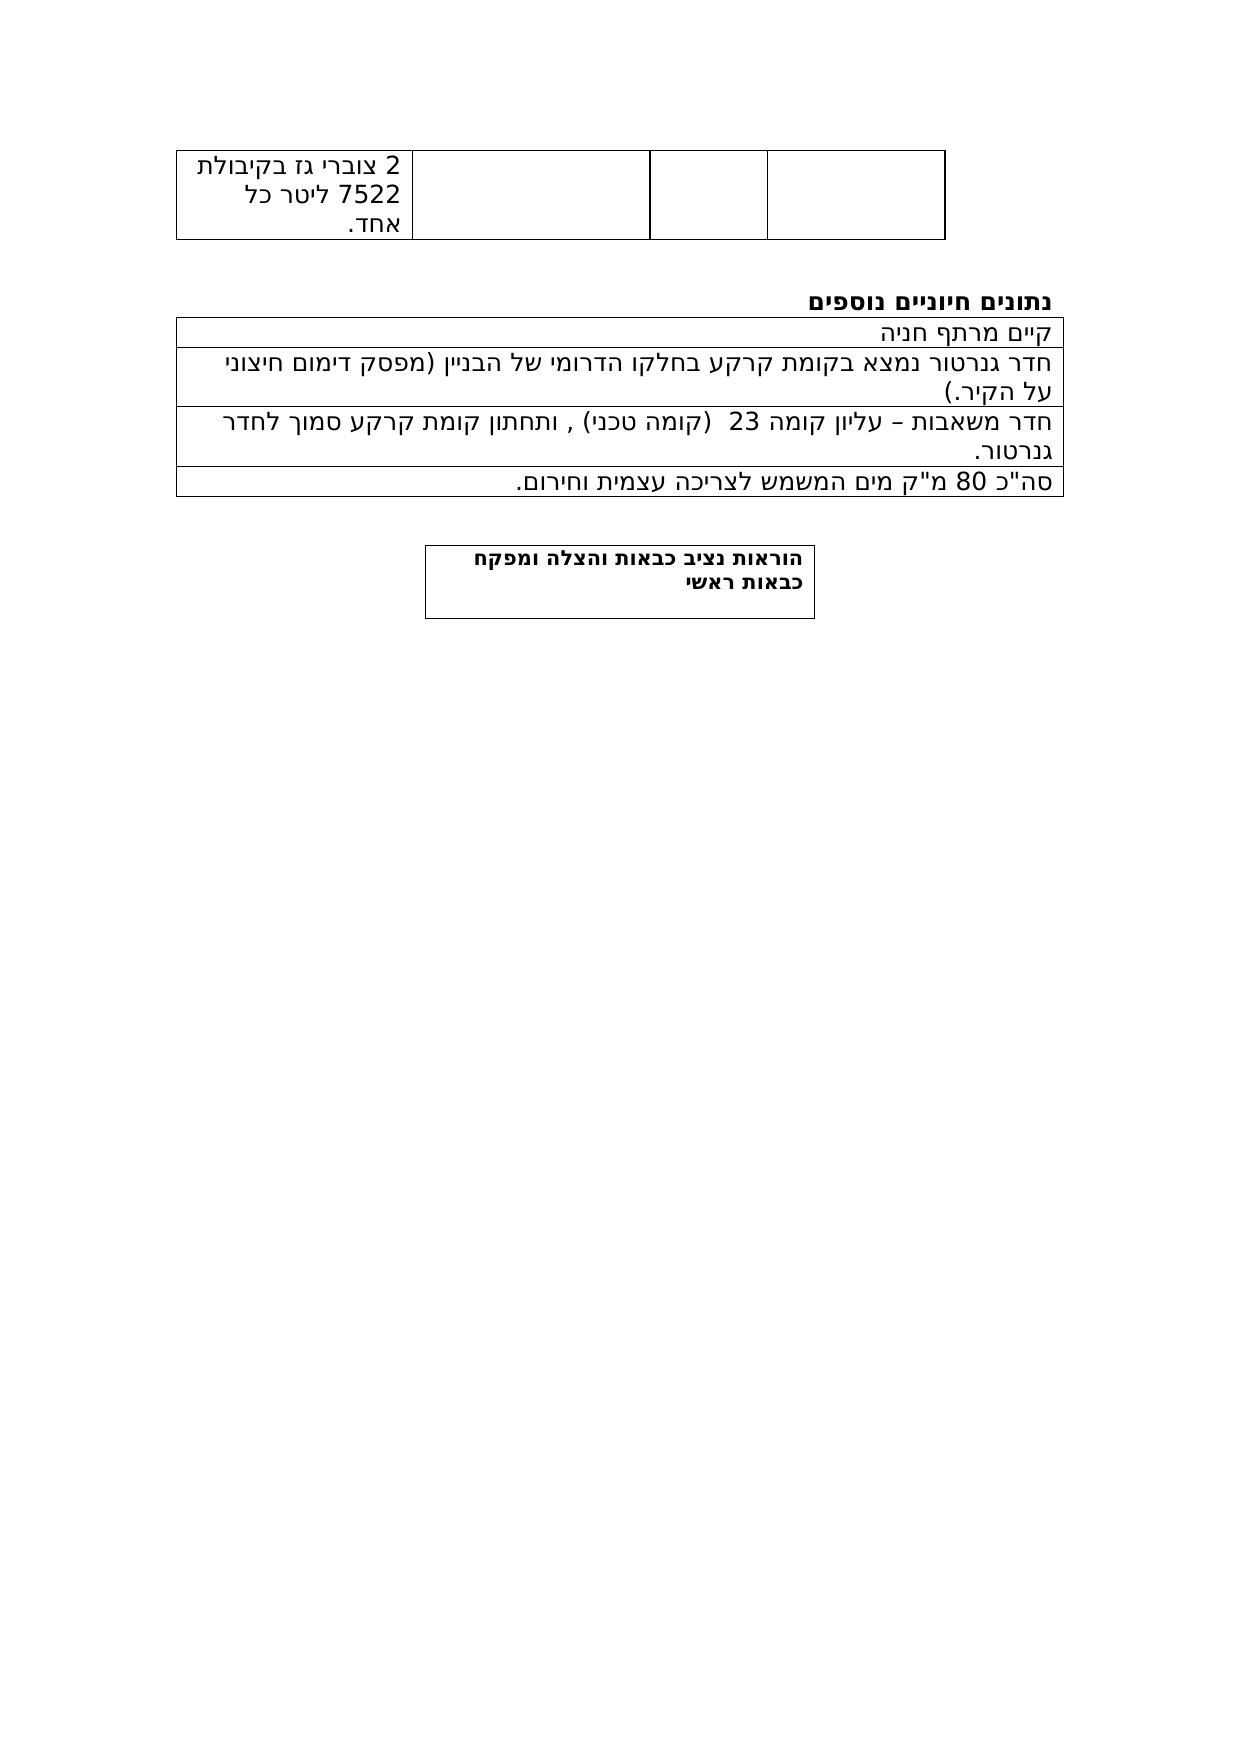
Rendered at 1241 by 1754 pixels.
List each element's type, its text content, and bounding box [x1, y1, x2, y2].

table_cell [413, 151, 649, 238]
table_cell חדר גנרטור נמצא בקומת קרקע בחלקו הדרומי של הבניין (מפסק דימום חיצוני על הקיר.) [177, 348, 1063, 406]
text נתונים חיוניים נוספים [187, 287, 1053, 317]
table_header קיים מרתף חניה [177, 318, 1063, 347]
table_cell סה"כ 80 מ"ק מים המשמש לצריכה עצמית וחירום. [177, 467, 1063, 496]
table_cell [651, 151, 767, 238]
table_cell חצר צפוני של הבניין. 2 צוברי גז בקיבולת 7522 ליטר כל אחד. [177, 151, 412, 238]
table_cell חדר משאבות – עליון קומה 23 (קומה טכני) , ותחתון קומת קרקע סמוך לחדר גנרטור. [177, 407, 1063, 466]
table_cell [768, 151, 944, 238]
table_header הוראות נציב כבאות והצלה ומפקח כבאות ראשי [426, 546, 814, 618]
